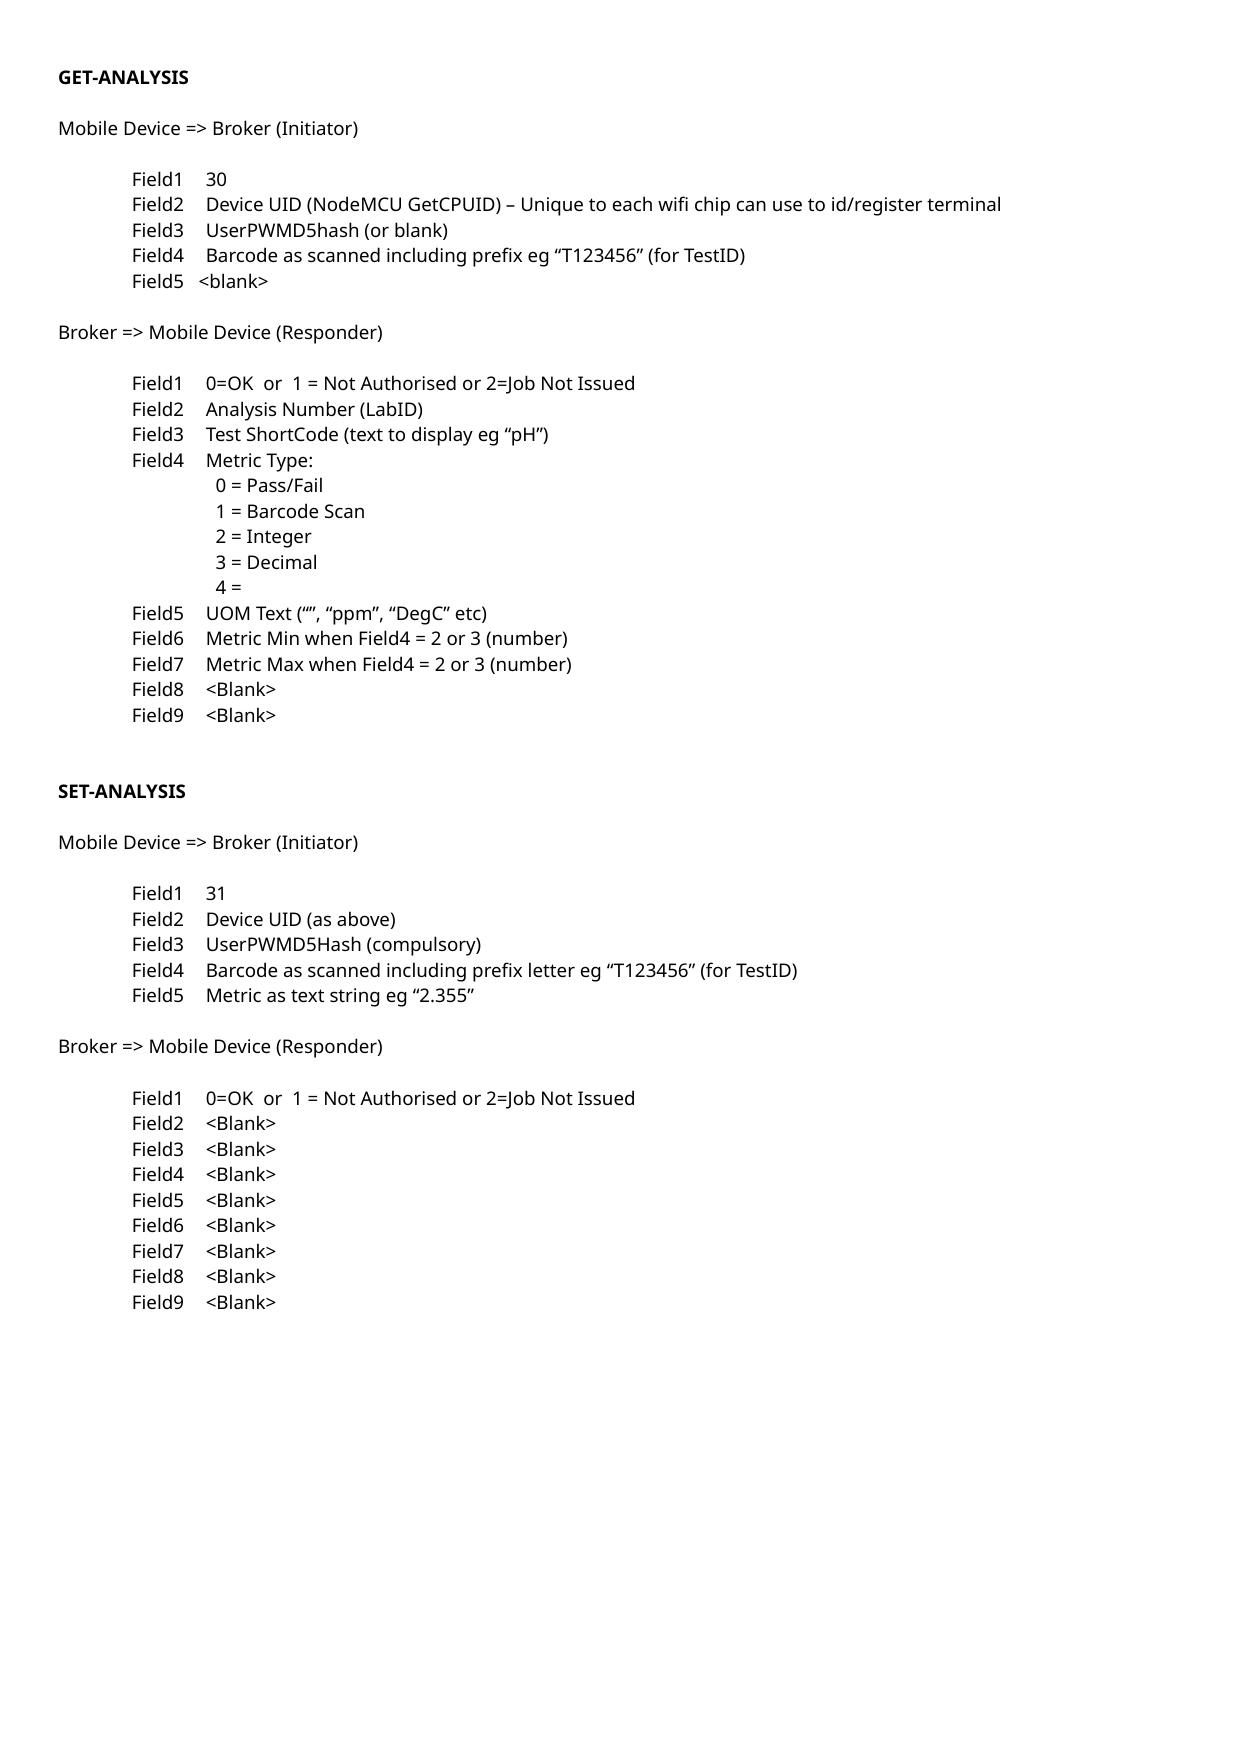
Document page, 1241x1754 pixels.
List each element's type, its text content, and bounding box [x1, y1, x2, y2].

text Mobile Device => Broker (Initiator) [58, 830, 1181, 855]
text Field6 Metric Min when Field4 = 2 or 3 (number) [58, 626, 1181, 651]
text Field3 <Blank> [58, 1136, 1181, 1161]
text Mobile Device => Broker (Initiator) [58, 115, 1181, 141]
text Field7 <Blank> [58, 1238, 1181, 1263]
text Field4 <Blank> [58, 1161, 1181, 1187]
text GET-ANALYSIS [58, 64, 1181, 89]
text SET-ANALYSIS [58, 779, 1181, 804]
text Broker => Mobile Device (Responder) [58, 1034, 1181, 1059]
text Field5 Metric as text string eg “2.355” [58, 983, 1181, 1008]
text Field9 <Blank> [58, 1289, 1181, 1314]
text Field8 <Blank> [58, 677, 1181, 702]
text Field1 0=OK or 1 = Not Authorised or 2=Job Not Issued [58, 1085, 1181, 1110]
text Field1 31 [58, 881, 1181, 906]
text Field4 Metric Type: [58, 447, 1181, 472]
text Broker => Mobile Device (Responder) [58, 319, 1181, 345]
text Field9 <Blank> [58, 702, 1181, 728]
text 2 = Integer [58, 523, 1181, 549]
text 3 = Decimal [58, 549, 1181, 574]
text Field6 <Blank> [58, 1212, 1181, 1238]
text 0 = Pass/Fail [58, 472, 1181, 498]
text Field2 <Blank> [58, 1110, 1181, 1136]
text Field1 30 [58, 166, 1181, 192]
text Field5 <blank> [58, 268, 1181, 294]
text Field4 Barcode as scanned including prefix eg “T123456” (for TestID) [58, 243, 1181, 268]
text Field7 Metric Max when Field4 = 2 or 3 (number) [58, 651, 1181, 677]
text Field8 <Blank> [58, 1263, 1181, 1289]
text Field5 <Blank> [58, 1187, 1181, 1212]
text Field1 0=OK or 1 = Not Authorised or 2=Job Not Issued [58, 370, 1181, 396]
text Field3 UserPWMD5Hash (compulsory) [58, 932, 1181, 957]
text Field3 UserPWMD5hash (or blank) [58, 217, 1181, 243]
text Field3 Test ShortCode (text to display eg “pH”) [58, 421, 1181, 447]
text Field2 Analysis Number (LabID) [58, 396, 1181, 421]
text 1 = Barcode Scan [58, 498, 1181, 523]
text Field5 UOM Text (“”, “ppm”, “DegC” etc) [58, 600, 1181, 626]
text 4 = [58, 574, 1181, 600]
text Field4 Barcode as scanned including prefix letter eg “T123456” (for TestID) [58, 957, 1181, 983]
text Field2 Device UID (as above) [58, 906, 1181, 932]
text Field2 Device UID (NodeMCU GetCPUID) – Unique to each wifi chip can use to id/register terminal [58, 192, 1181, 217]
